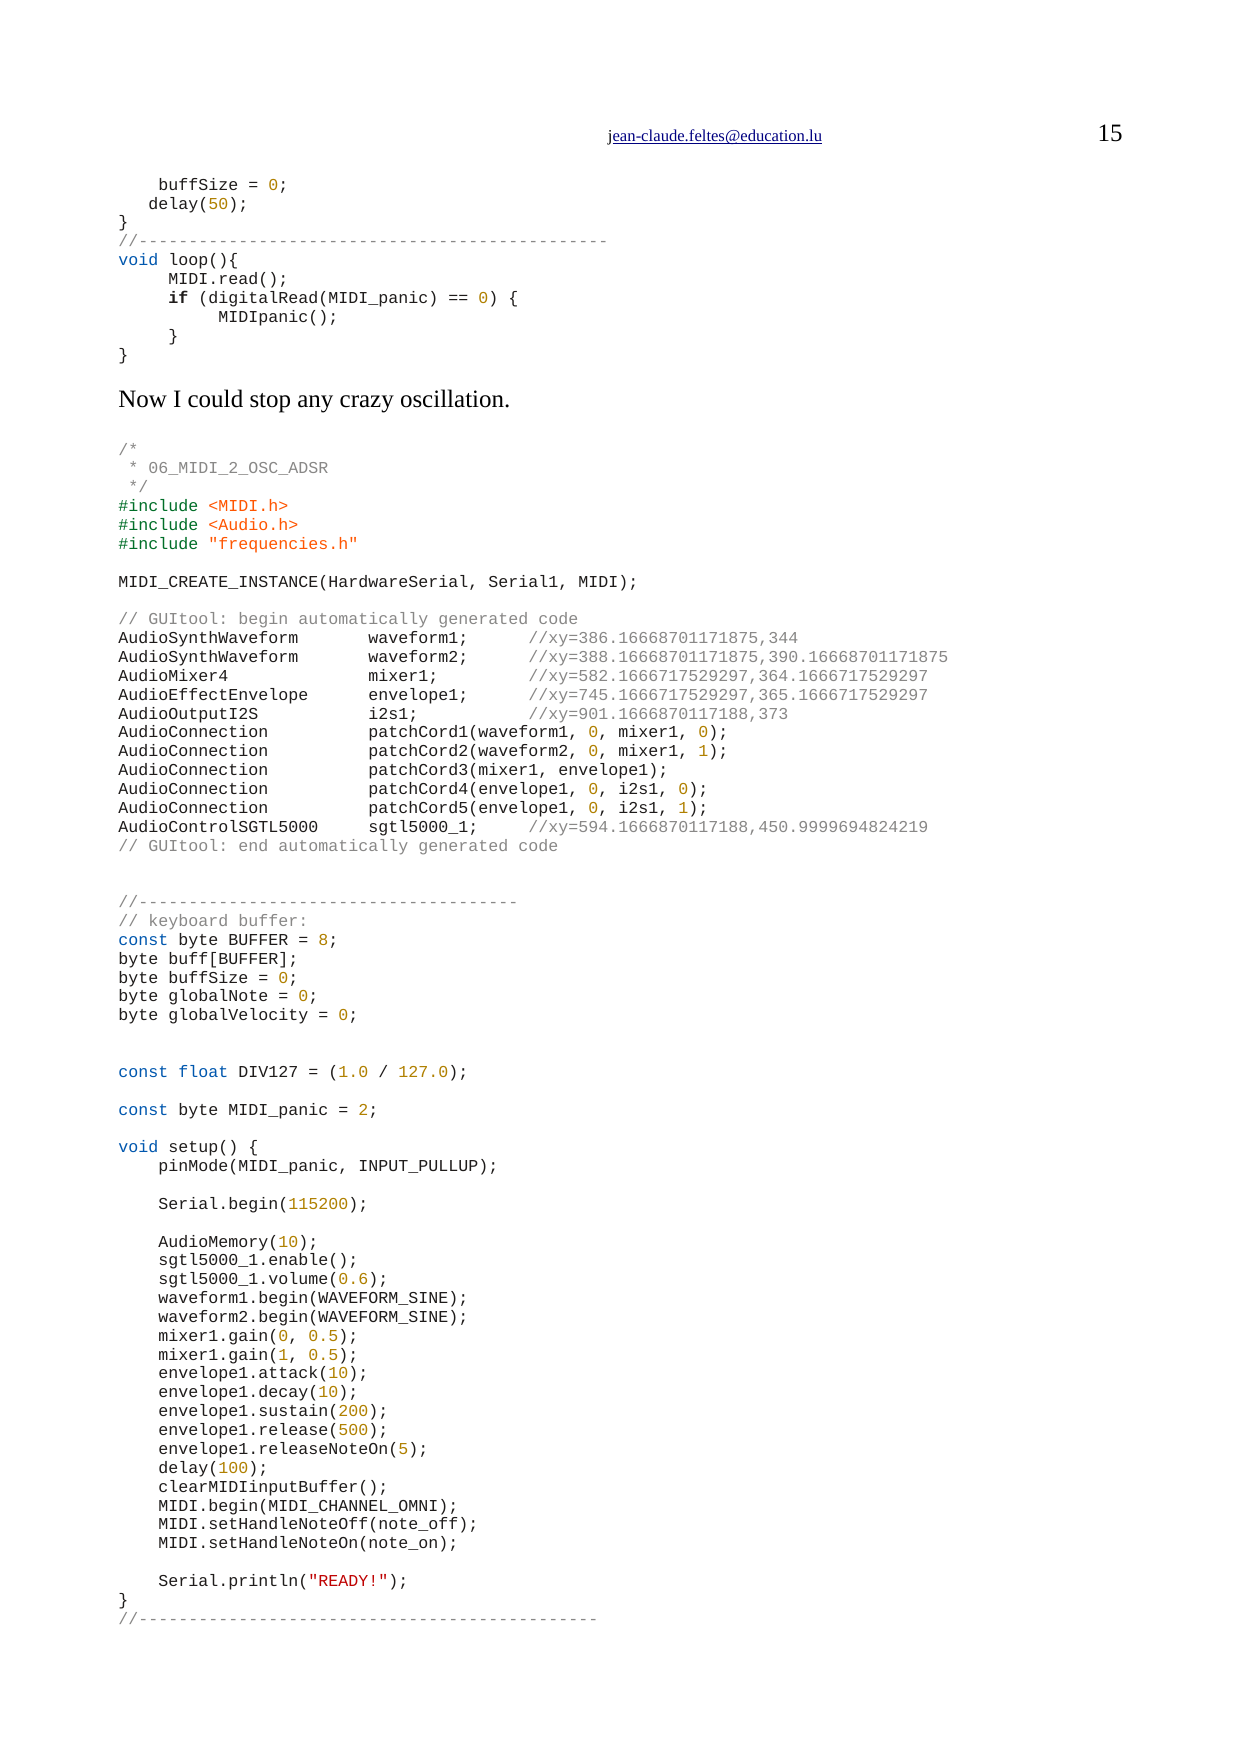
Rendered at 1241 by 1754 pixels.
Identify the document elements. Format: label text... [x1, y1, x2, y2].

text #include <Audio.h> [118, 517, 1122, 536]
text mixer1.gain(1, 0.5); [118, 1346, 1122, 1365]
text AudioSynthWaveform waveform1; //xy=386.16668701171875,344 [118, 630, 1122, 649]
text // keyboard buffer: [118, 913, 1122, 931]
text waveform1.begin(WAVEFORM_SINE); [118, 1290, 1122, 1308]
text delay(50); [118, 195, 1122, 214]
text MIDI.setHandleNoteOff(note_off); [118, 1516, 1122, 1535]
text } [118, 214, 1122, 233]
text } [118, 327, 1122, 346]
text MIDI.setHandleNoteOn(note_on); [118, 1535, 1122, 1554]
text delay(100); [118, 1459, 1122, 1478]
text sgtl5000_1.volume(0.6); [118, 1271, 1122, 1290]
text mixer1.gain(0, 0.5); [118, 1327, 1122, 1346]
text MIDIpanic(); [118, 308, 1122, 327]
text // GUItool: begin automatically generated code [118, 611, 1122, 630]
text AudioControlSGTL5000 sgtl5000_1; //xy=594.1666870117188,450.9999694824219 [118, 818, 1122, 837]
text //-------------------------------------- [118, 894, 1122, 913]
text byte buffSize = 0; [118, 969, 1122, 988]
text AudioMemory(10); [118, 1233, 1122, 1252]
text AudioConnection patchCord1(waveform1, 0, mixer1, 0); [118, 724, 1122, 743]
text */ [118, 479, 1122, 498]
text waveform2.begin(WAVEFORM_SINE); [118, 1308, 1122, 1327]
text Serial.println("READY!"); [118, 1572, 1122, 1591]
text envelope1.attack(10); [118, 1365, 1122, 1384]
text // GUItool: end automatically generated code [118, 837, 1122, 856]
text envelope1.releaseNoteOn(5); [118, 1441, 1122, 1459]
text AudioSynthWaveform waveform2; //xy=388.16668701171875,390.16668701171875 [118, 649, 1122, 667]
text void setup() { [118, 1139, 1122, 1158]
text byte buff[BUFFER]; [118, 950, 1122, 969]
text envelope1.sustain(200); [118, 1403, 1122, 1422]
text #include <MIDI.h> [118, 498, 1122, 517]
text AudioMixer4 mixer1; //xy=582.1666717529297,364.1666717529297 [118, 667, 1122, 686]
text buffSize = 0; [118, 176, 1122, 195]
text #include "frequencies.h" [118, 536, 1122, 554]
text Serial.begin(115200); [118, 1195, 1122, 1214]
text sgtl5000_1.enable(); [118, 1252, 1122, 1271]
text //----------------------------------------------- [118, 233, 1122, 252]
text /* [118, 441, 1122, 460]
text MIDI.begin(MIDI_CHANNEL_OMNI); [118, 1497, 1122, 1516]
text const byte MIDI_panic = 2; [118, 1101, 1122, 1120]
text } [118, 346, 1122, 365]
text Now I could stop any crazy oscillation. [118, 384, 1122, 412]
text byte globalVelocity = 0; [118, 1007, 1122, 1026]
text if (digitalRead(MIDI_panic) == 0) { [118, 289, 1122, 308]
text AudioConnection patchCord3(mixer1, envelope1); [118, 762, 1122, 781]
text clearMIDIinputBuffer(); [118, 1478, 1122, 1497]
text byte globalNote = 0; [118, 988, 1122, 1007]
text MIDI.read(); [118, 271, 1122, 289]
text AudioConnection patchCord2(waveform2, 0, mixer1, 1); [118, 743, 1122, 762]
text void loop(){ [118, 252, 1122, 271]
text envelope1.release(500); [118, 1422, 1122, 1441]
text MIDI_CREATE_INSTANCE(HardwareSerial, Serial1, MIDI); [118, 573, 1122, 592]
text } [118, 1591, 1122, 1610]
text const byte BUFFER = 8; [118, 931, 1122, 950]
text const float DIV127 = (1.0 / 127.0); [118, 1063, 1122, 1082]
text AudioEffectEnvelope envelope1; //xy=745.1666717529297,365.1666717529297 [118, 686, 1122, 705]
text AudioOutputI2S i2s1; //xy=901.1666870117188,373 [118, 705, 1122, 724]
text AudioConnection patchCord4(envelope1, 0, i2s1, 0); [118, 781, 1122, 799]
text AudioConnection patchCord5(envelope1, 0, i2s1, 1); [118, 799, 1122, 818]
text * 06_MIDI_2_OSC_ADSR [118, 460, 1122, 479]
text //---------------------------------------------- [118, 1610, 1122, 1629]
text pinMode(MIDI_panic, INPUT_PULLUP); [118, 1158, 1122, 1177]
text envelope1.decay(10); [118, 1384, 1122, 1403]
